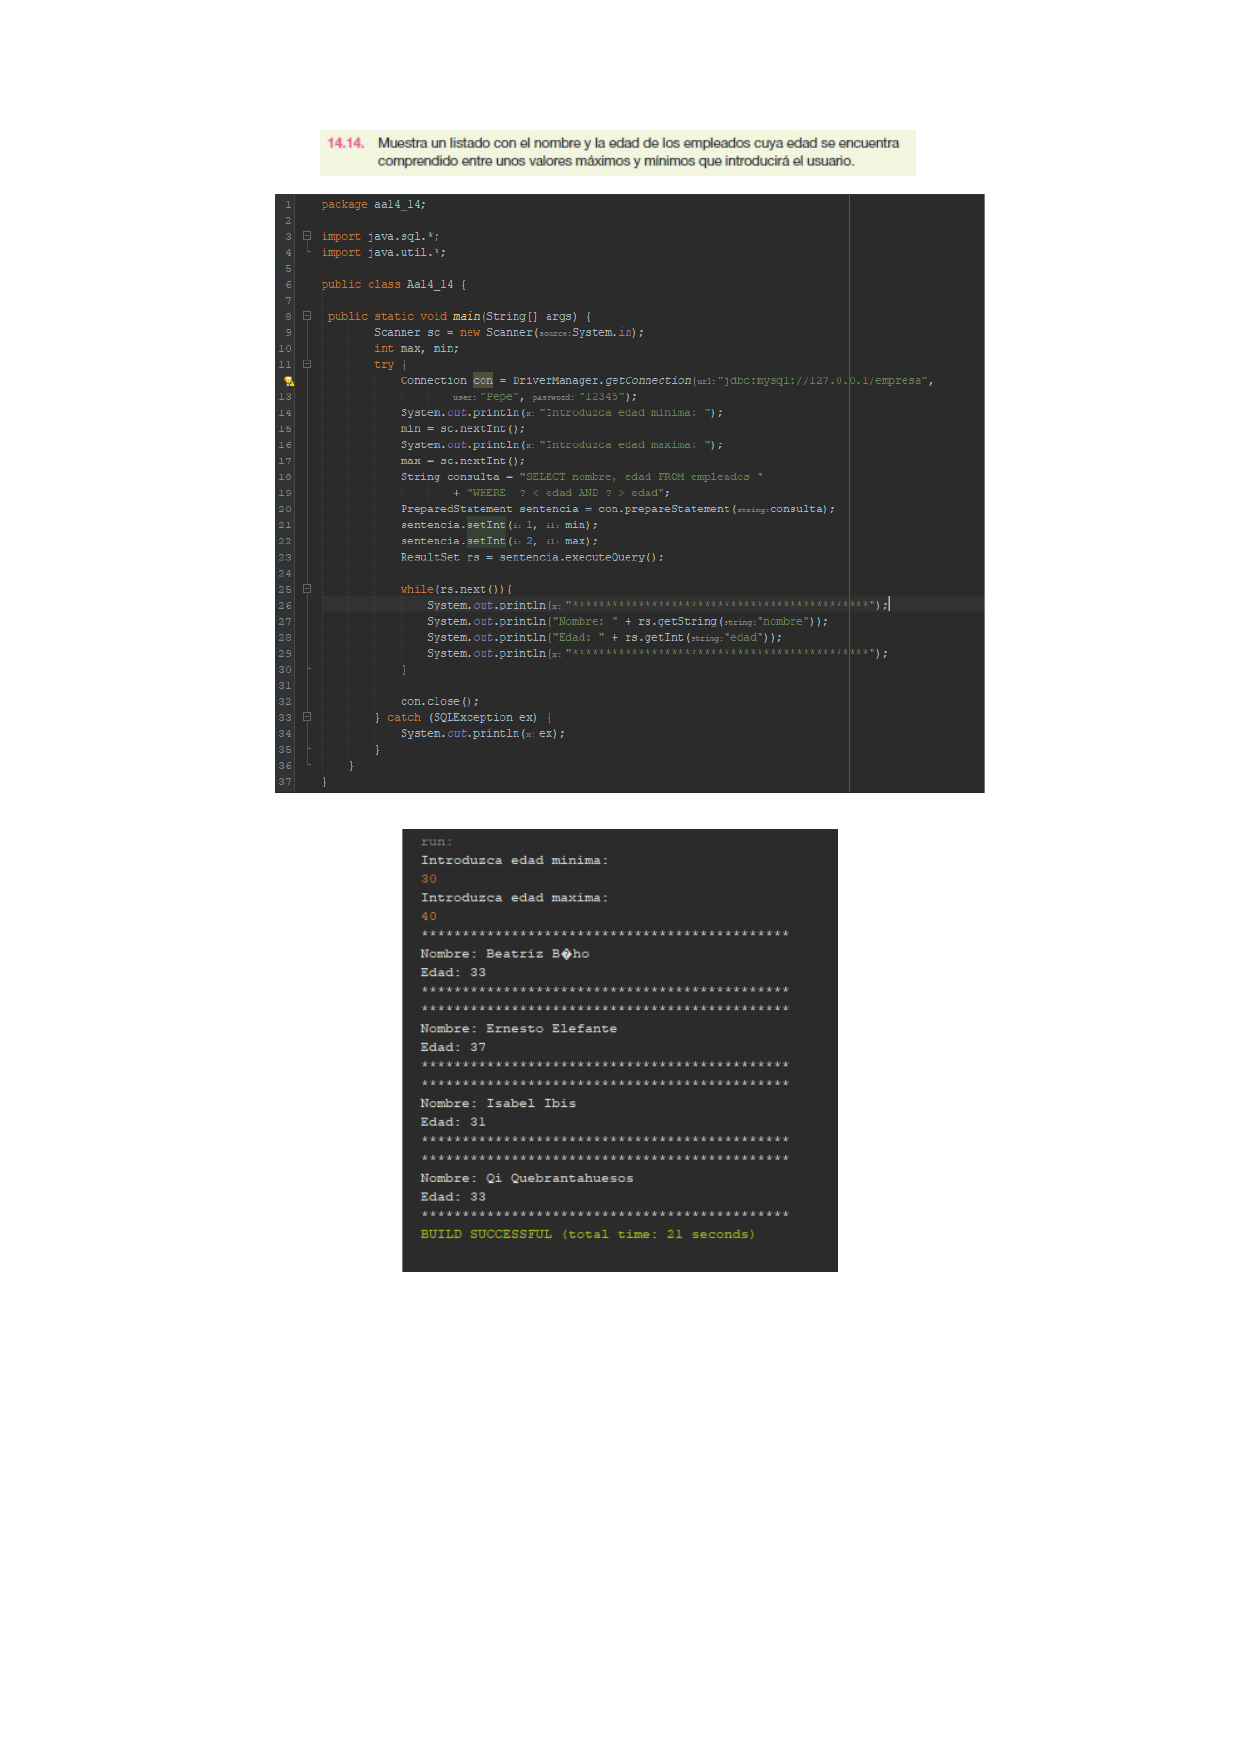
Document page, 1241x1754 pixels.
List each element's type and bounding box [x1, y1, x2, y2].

picture [275, 194, 985, 793]
picture [319, 130, 917, 176]
picture [402, 829, 838, 1272]
